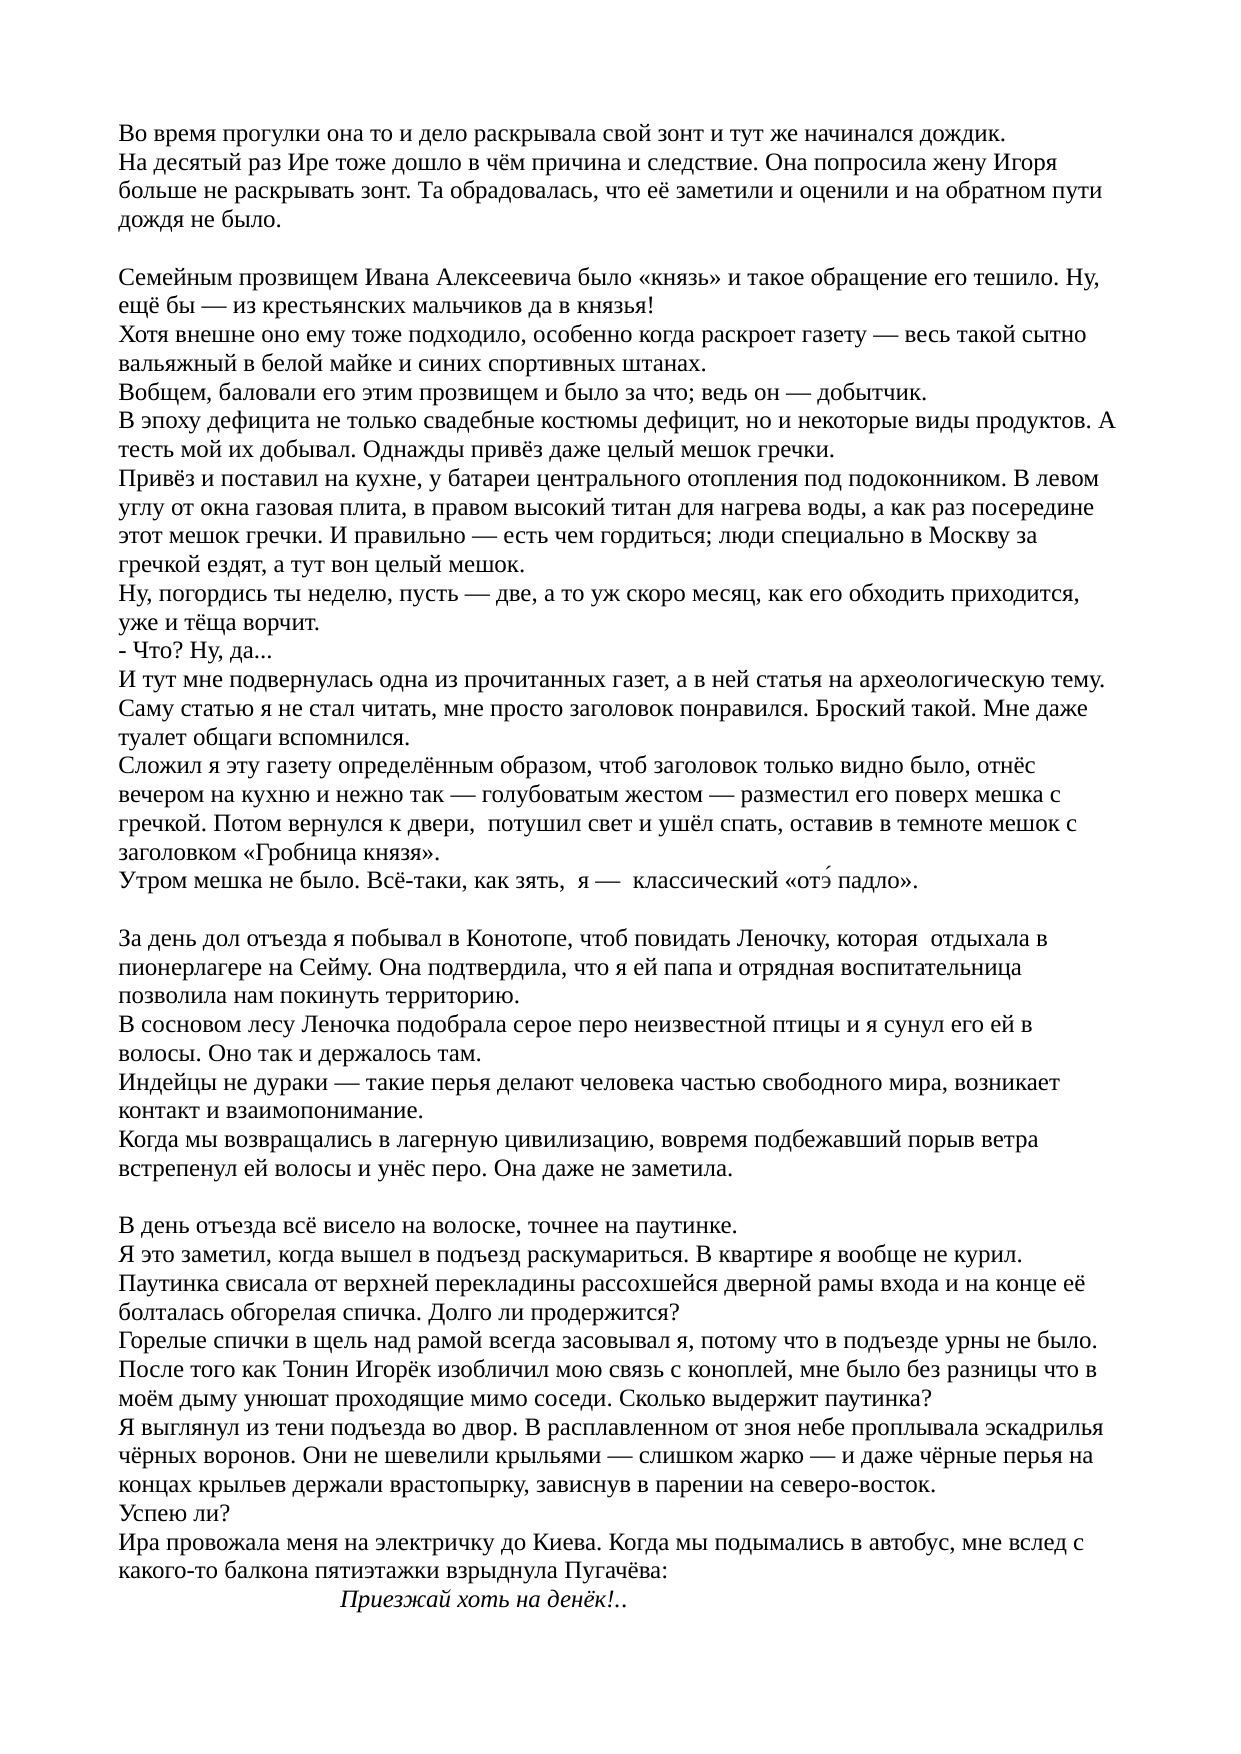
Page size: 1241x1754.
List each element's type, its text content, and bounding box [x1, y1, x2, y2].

text И тут мне подвернулась одна из прочитанных газет, а в ней статья на археологическую тему. Саму статью я не стал читать, мне просто заголовок понравился. Броский такой. Мне даже туалет общаги вспомнился. [118, 664, 1122, 751]
text Утром мешка не было. Всё-таки, как зять, я — классический «отэ́ падло». [118, 866, 1122, 894]
text Успею ли? [118, 1498, 1122, 1527]
text Горелые спички в щель над рамой всегда засовывал я, потому что в подъезде урны не было. После того как Тонин Игорёк изобличил мою связь с коноплей, мне было без разницы что в моём дыму унюшат проходящие мимо соседи. Сколько выдержит паутинка? [118, 1326, 1122, 1412]
text - Что? Ну, да... [118, 636, 1122, 664]
text Хотя внешне оно ему тоже подходило, особенно когда раскроет газету — весь такой сытно вальяжный в белой майке и синих спортивных штанах. [118, 319, 1122, 377]
text В эпоху дефицита не только свадебные костюмы дефицит, но и некоторые виды продуктов. А тесть мой их добывал. Однажды привёз даже целый мешок гречки. [118, 406, 1122, 463]
text Приезжай хоть на денёк!.. [118, 1584, 1122, 1613]
text За день дол отъезда я побывал в Конотопе, чтоб повидать Леночку, которая отдыхала в пионерлагере на Сейму. Она подтвердила, что я ей папа и отрядная воспитательница позволила нам покинуть территорию. [118, 923, 1122, 1009]
text Индейцы не дураки — такие перья делают человека частью свободного мира, возникает контакт и взаимопонимание. [118, 1067, 1122, 1124]
text Во время прогулки она то и дело раскрывала свой зонт и тут же начинался дождик. [118, 118, 1122, 147]
text Сложил я эту газету определённым образом, чтоб заголовок только видно было, отнёс вечером на кухню и нежно так — голубоватым жестом — разместил его поверх мешка с гречкой. Потом вернулся к двери, потушил свет и ушёл спать, оставив в темноте мешок с заголовком «Гробница князя». [118, 751, 1122, 866]
text В день отъезда всё висело на волоске, точнее на паутинке. [118, 1211, 1122, 1239]
text Вобщем, баловали его этим прозвищем и было за что; ведь он — добытчик. [118, 377, 1122, 406]
text Привёз и поставил на кухне, у батареи центрального отопления под подоконником. В левом углу от окна газовая плита, в правом высокий титан для нагрева воды, а как раз посередине этот мешок гречки. И правильно — есть чем гордиться; люди специально в Москву за гречкой ездят, а тут вон целый мешок. [118, 463, 1122, 578]
text На десятый раз Ире тоже дошло в чём причина и следствие. Она попросила жену Игоря больше не раскрывать зонт. Та обрадовалась, что её заметили и оценили и на обратном пути дождя не было. [118, 147, 1122, 233]
text Паутинка свисала от верхней перекладины рассохшейся дверной рамы входа и на конце её болталась обгорелая спичка. Долго ли продержится? [118, 1268, 1122, 1326]
text Семейным прозвищем Ивана Алексеевича было «князь» и такое обращение его тешило. Ну, ещё бы — из крестьянских мальчиков да в князья! [118, 262, 1122, 319]
text Когда мы возвращались в лагерную цивилизацию, вовремя подбежавший порыв ветра встрепенул ей волосы и унёс перо. Она даже не заметила. [118, 1124, 1122, 1182]
text Я это заметил, когда вышел в подъезд раскумариться. В квартире я вообще не курил. [118, 1239, 1122, 1268]
text В сосновом лесу Леночка подобрала серое перо неизвестной птицы и я сунул его ей в волосы. Оно так и держалось там. [118, 1009, 1122, 1067]
text Ну, погордись ты неделю, пусть — две, а то уж скоро месяц, как его обходить приходится, уже и тёща ворчит. [118, 578, 1122, 636]
text Ира провожала меня на электричку до Киева. Когда мы подымались в автобус, мне вслед с какого-то балкона пятиэтажки взрыднула Пугачёва: [118, 1527, 1122, 1584]
text Я выглянул из тени подъезда во двор. В расплавленном от зноя небе проплывала эскадрилья чёрных воронов. Они не шевелили крыльями — слишком жарко — и даже чёрные перья на концах крыльев держали врастопырку, зависнув в парении на северо-восток. [118, 1412, 1122, 1498]
